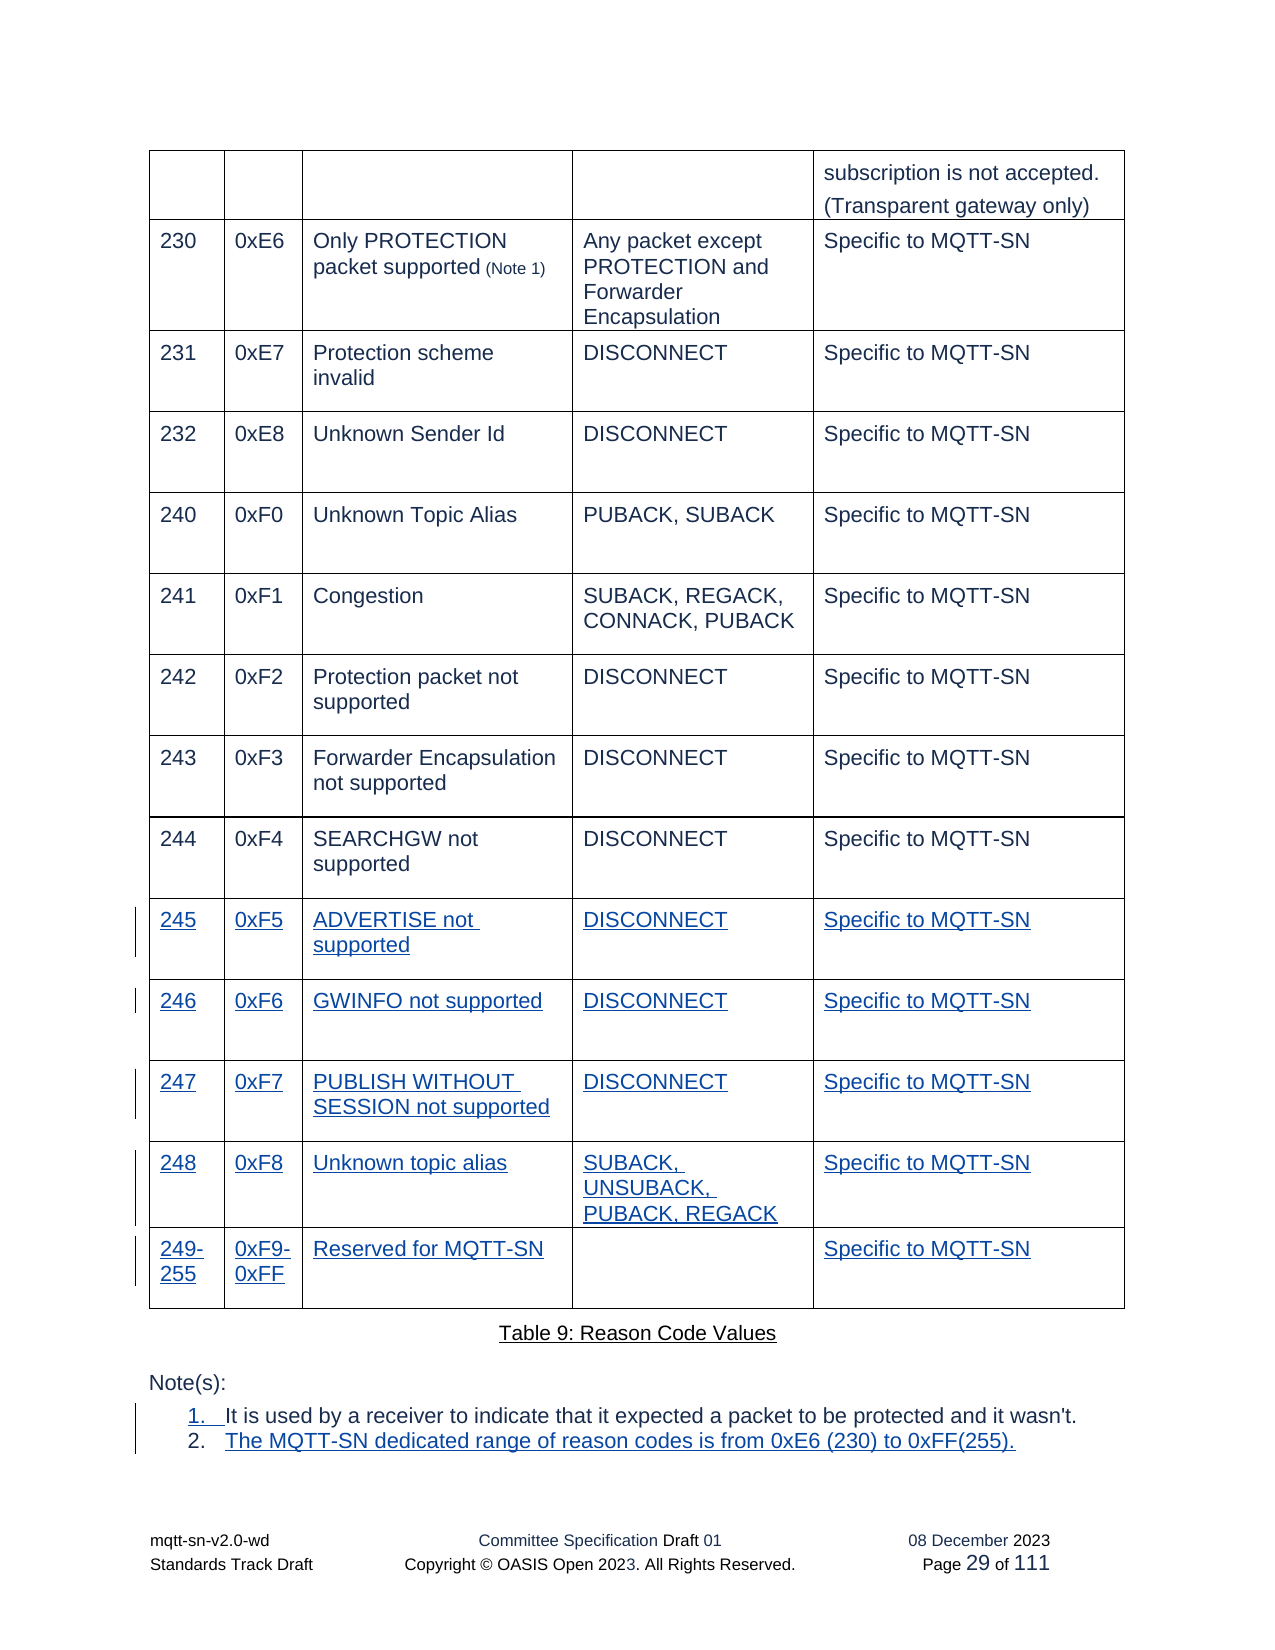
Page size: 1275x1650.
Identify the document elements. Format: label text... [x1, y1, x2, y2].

table_cell PUBACK, SUBACK [573, 493, 813, 573]
table_cell ADVERTISE not supported [303, 899, 572, 978]
table_cell Forwarder Encapsulation not supported [303, 736, 572, 816]
table_cell Protection packet not supported [303, 655, 572, 735]
table_cell 0xE7 [225, 331, 302, 411]
table_cell DISCONNECT [573, 655, 813, 735]
table_cell 0xF7 [225, 1061, 302, 1141]
table_cell Any packet except PROTECTION and Forwarder Encapsulation [573, 220, 813, 330]
table_cell [225, 151, 302, 219]
table_cell 0xE6 [225, 220, 302, 330]
table_cell 0xF2 [225, 655, 302, 735]
table_cell Reserved for MQTT-SN [303, 1228, 572, 1308]
table_cell 0xF0 [225, 493, 302, 573]
table_cell Specific to MQTT-SN [814, 899, 1124, 978]
table_cell DISCONNECT [573, 1061, 813, 1141]
table_cell Specific to MQTT-SN [814, 818, 1124, 897]
table_cell Specific to MQTT-SN [814, 331, 1124, 411]
table_cell Unknown Sender Id [303, 412, 572, 492]
table_cell 240 [150, 493, 224, 573]
table_cell Specific to MQTT-SN [814, 736, 1124, 816]
table_cell 245 [150, 899, 224, 978]
text Note(s): [148, 1369, 1124, 1395]
table_cell DISCONNECT [573, 818, 813, 897]
table_cell 248 [150, 1142, 224, 1227]
table_cell 241 [150, 574, 224, 654]
table_cell 0xF1 [225, 574, 302, 654]
table_cell 231 [150, 331, 224, 411]
table_cell DISCONNECT [573, 412, 813, 492]
table_cell Specific to MQTT-SN [814, 493, 1124, 573]
table_cell 249-255 [150, 1228, 224, 1308]
list It is used by a receiver to indicate that it expected a packet to be protected and it wasn't. [187, 1403, 1124, 1428]
table_cell DISCONNECT [573, 331, 813, 411]
table_cell [573, 151, 813, 219]
table_cell subscription is not accepted. (Transparent gateway only) [814, 151, 1124, 219]
table_cell 232 [150, 412, 224, 492]
table_cell PUBLISH WITHOUT SESSION not supported [303, 1061, 572, 1141]
table_cell 246 [150, 980, 224, 1059]
table_cell Specific to MQTT-SN [814, 655, 1124, 735]
table_cell DISCONNECT [573, 980, 813, 1059]
table_cell [150, 151, 224, 219]
table_cell Specific to MQTT-SN [814, 1061, 1124, 1141]
table_cell SUBACK, UNSUBACK, PUBACK, REGACK [573, 1142, 813, 1227]
table_cell DISCONNECT [573, 899, 813, 978]
table_cell 0xF8 [225, 1142, 302, 1227]
table_cell Specific to MQTT-SN [814, 1142, 1124, 1227]
table_cell Only PROTECTION packet supported (Note 1) [303, 220, 572, 330]
table_cell 0xF9-0xFF [225, 1228, 302, 1308]
table_cell Congestion [303, 574, 572, 654]
table_cell Protection scheme invalid [303, 331, 572, 411]
table_cell 0xE8 [225, 412, 302, 492]
table_cell SEARCHGW not supported [303, 818, 572, 897]
table_cell 244 [150, 818, 224, 897]
table_cell 242 [150, 655, 224, 735]
table_cell Unknown Topic Alias [303, 493, 572, 573]
table_cell Specific to MQTT-SN [814, 1228, 1124, 1308]
table_cell [573, 1228, 813, 1308]
table_cell 247 [150, 1061, 224, 1141]
table_cell 0xF4 [225, 818, 302, 897]
list The MQTT-SN dedicated range of reason codes is from 0xE6 (230) to 0xFF(255). [187, 1428, 1124, 1453]
table_cell DISCONNECT [573, 736, 813, 816]
table_cell Specific to MQTT-SN [814, 220, 1124, 330]
table_cell Specific to MQTT-SN [814, 980, 1124, 1059]
table_cell 0xF5 [225, 899, 302, 978]
table_cell SUBACK, REGACK, CONNACK, PUBACK [573, 574, 813, 654]
table_cell Specific to MQTT-SN [814, 574, 1124, 654]
table_cell 0xF3 [225, 736, 302, 816]
table_cell 0xF6 [225, 980, 302, 1059]
table_cell [303, 151, 572, 219]
table_cell 230 [150, 220, 224, 330]
text Table 9: Reason Code Values [150, 1321, 1125, 1345]
table_cell GWINFO not supported [303, 980, 572, 1059]
table_cell Specific to MQTT-SN [814, 412, 1124, 492]
table_cell Unknown topic alias [303, 1142, 572, 1227]
table_cell 243 [150, 736, 224, 816]
